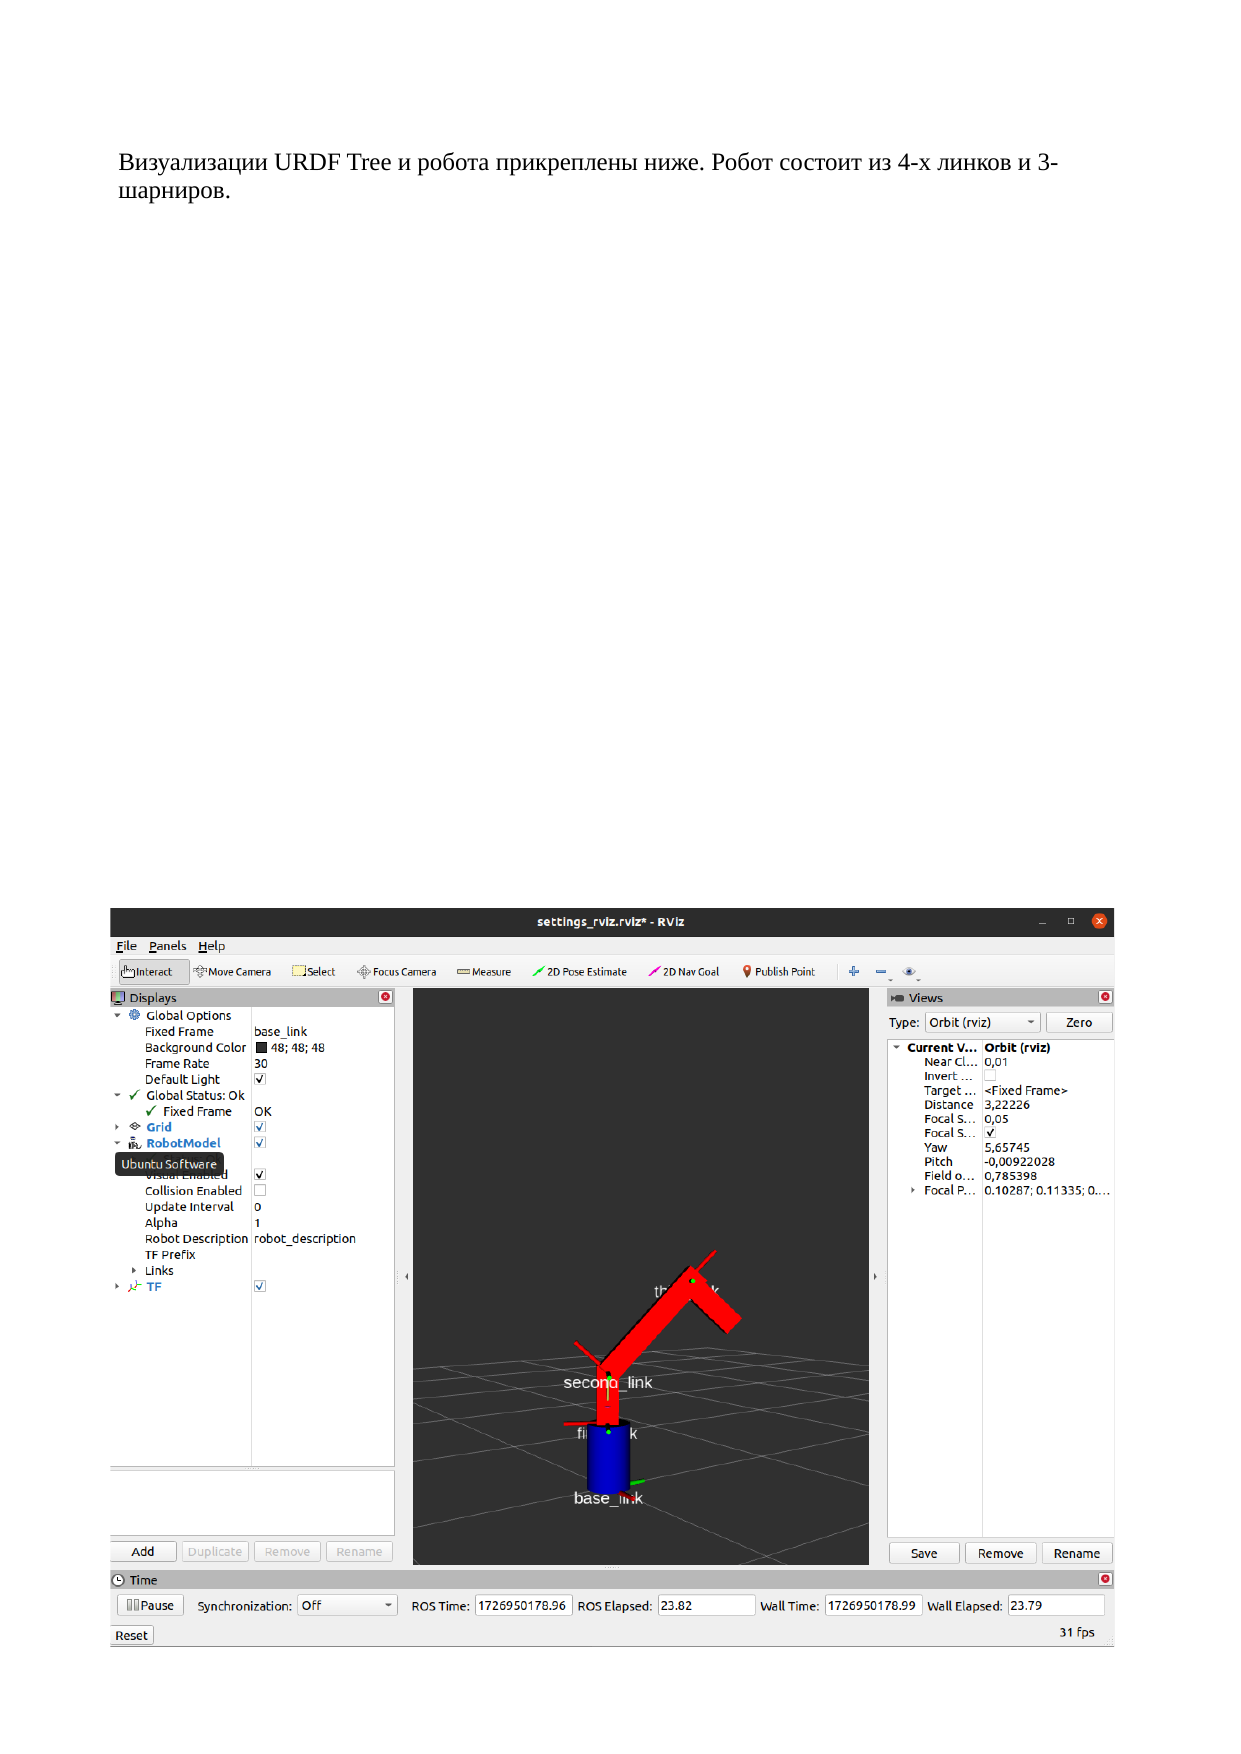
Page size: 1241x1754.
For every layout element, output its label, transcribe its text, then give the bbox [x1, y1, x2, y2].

text Визуализации URDF Tree и робота прикреплены ниже. Робот состоит из 4-х линков и 3- шарниров. [118, 147, 1122, 233]
picture [110, 908, 1115, 1647]
